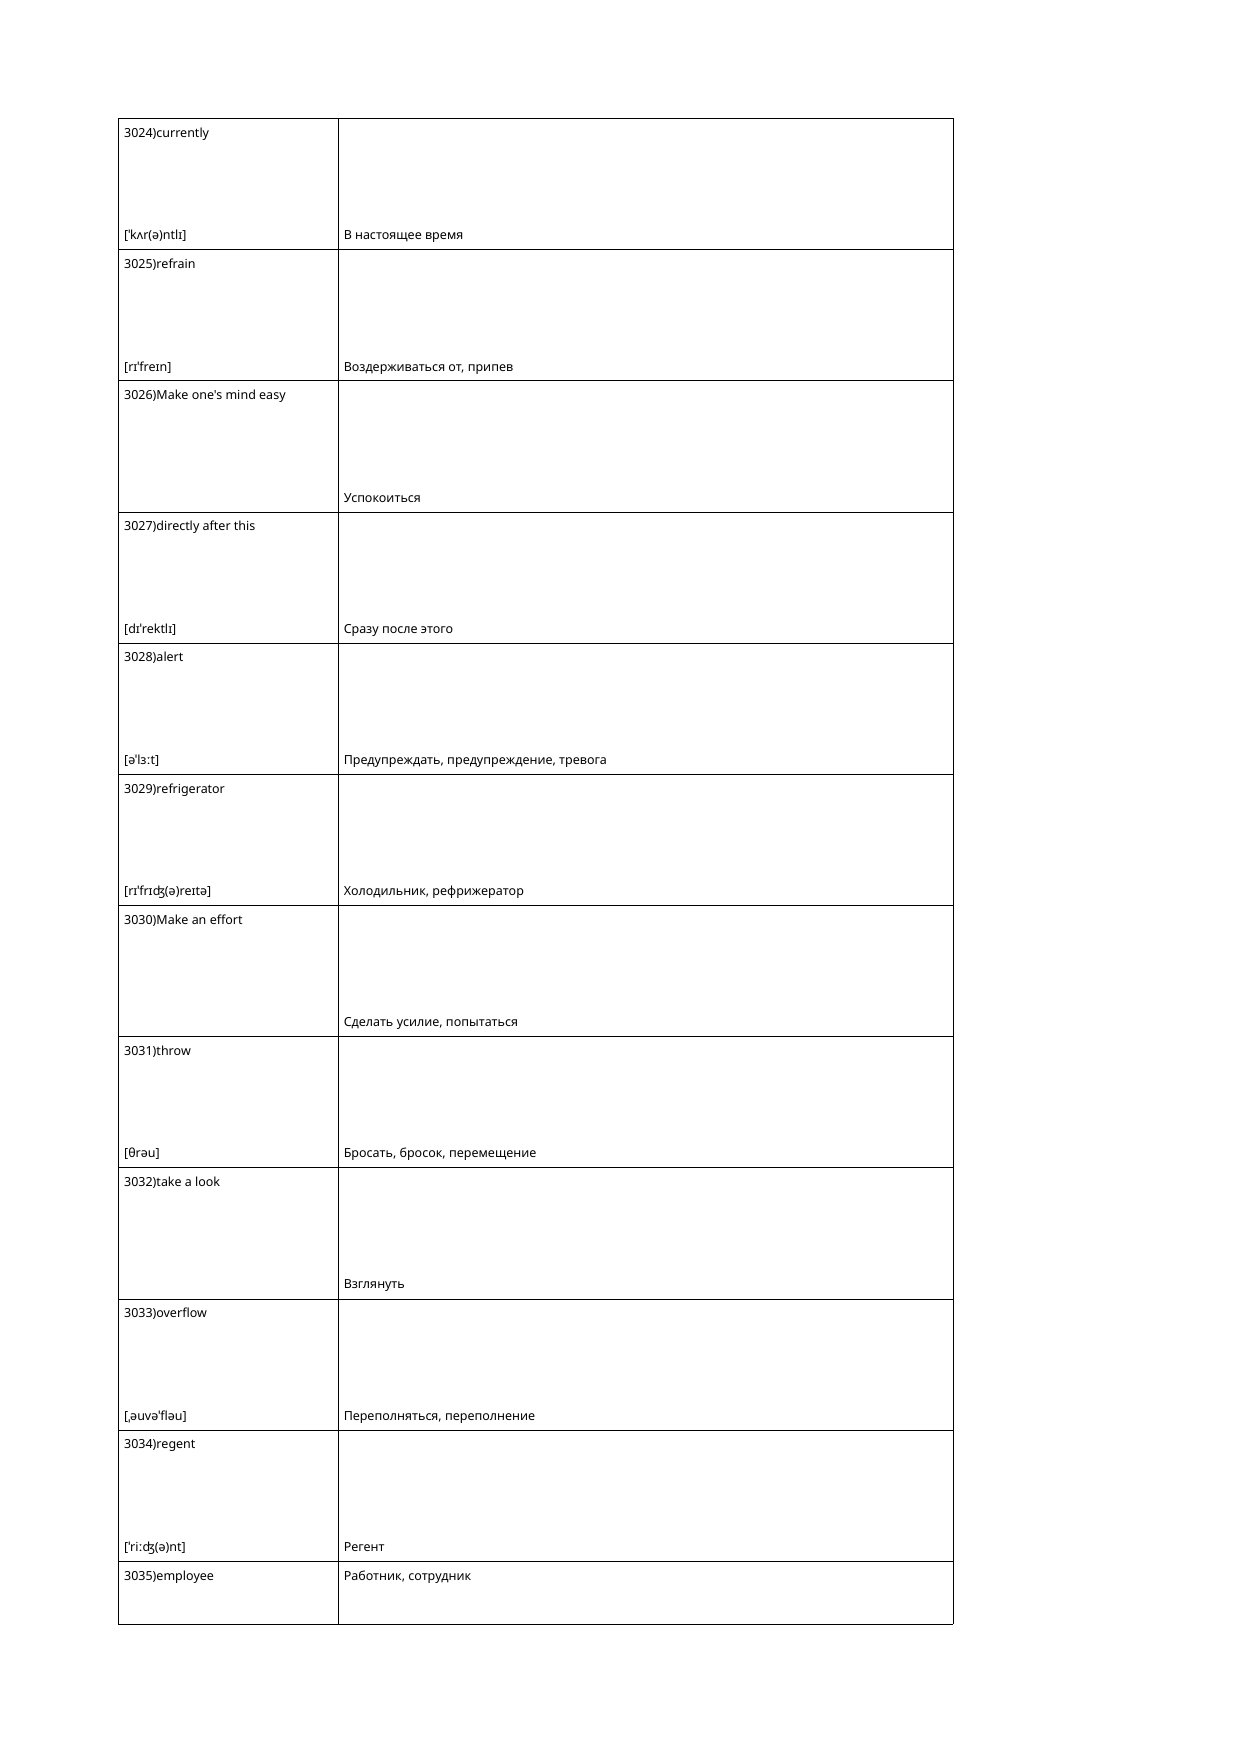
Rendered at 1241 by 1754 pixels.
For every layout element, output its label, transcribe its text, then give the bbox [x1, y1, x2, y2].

table_cell Предупреждать, предупреждение, тревога [339, 644, 953, 774]
table_cell Регент [339, 1431, 953, 1561]
table_cell Переполняться, переполнение [339, 1300, 953, 1429]
table_cell 3028)alert [əˈlɜːt] [119, 644, 338, 774]
table_cell Сразу после этого [339, 513, 953, 643]
table_cell Холодильник, рефрижератор [339, 775, 953, 905]
table_cell 3033)overflow [ˌəuvəˈfləu] [119, 1300, 338, 1429]
table_cell Работник, сотрудник [339, 1562, 953, 1623]
table_cell 3026)Make one's mind easy [119, 381, 338, 512]
table_cell В настоящее время [339, 119, 953, 249]
table_cell 3035)employee [119, 1562, 338, 1623]
table_cell 3027)directly after this [dɪˈrektlɪ] [119, 513, 338, 643]
table_cell 3034)regent [ˈriːʤ(ə)nt] [119, 1431, 338, 1561]
table_cell 3030)Make an effort [119, 906, 338, 1036]
table_cell 3024)currently [ˈkʌr(ə)ntlɪ] [119, 119, 338, 249]
table_cell Бросать, бросок, перемещение [339, 1037, 953, 1167]
table_cell 3031)throw [θrəu] [119, 1037, 338, 1167]
table_cell 3032)take a look [119, 1168, 338, 1298]
table_cell Успокоиться [339, 381, 953, 512]
table_cell 3025)refrain [rɪˈfreɪn] [119, 250, 338, 380]
table_cell Воздерживаться от, припев [339, 250, 953, 380]
table_cell Сделать усилие, попытаться [339, 906, 953, 1036]
table_cell 3029)refrigerator [rɪˈfrɪʤ(ə)reɪtə] [119, 775, 338, 905]
table_cell Взглянуть [339, 1168, 953, 1298]
